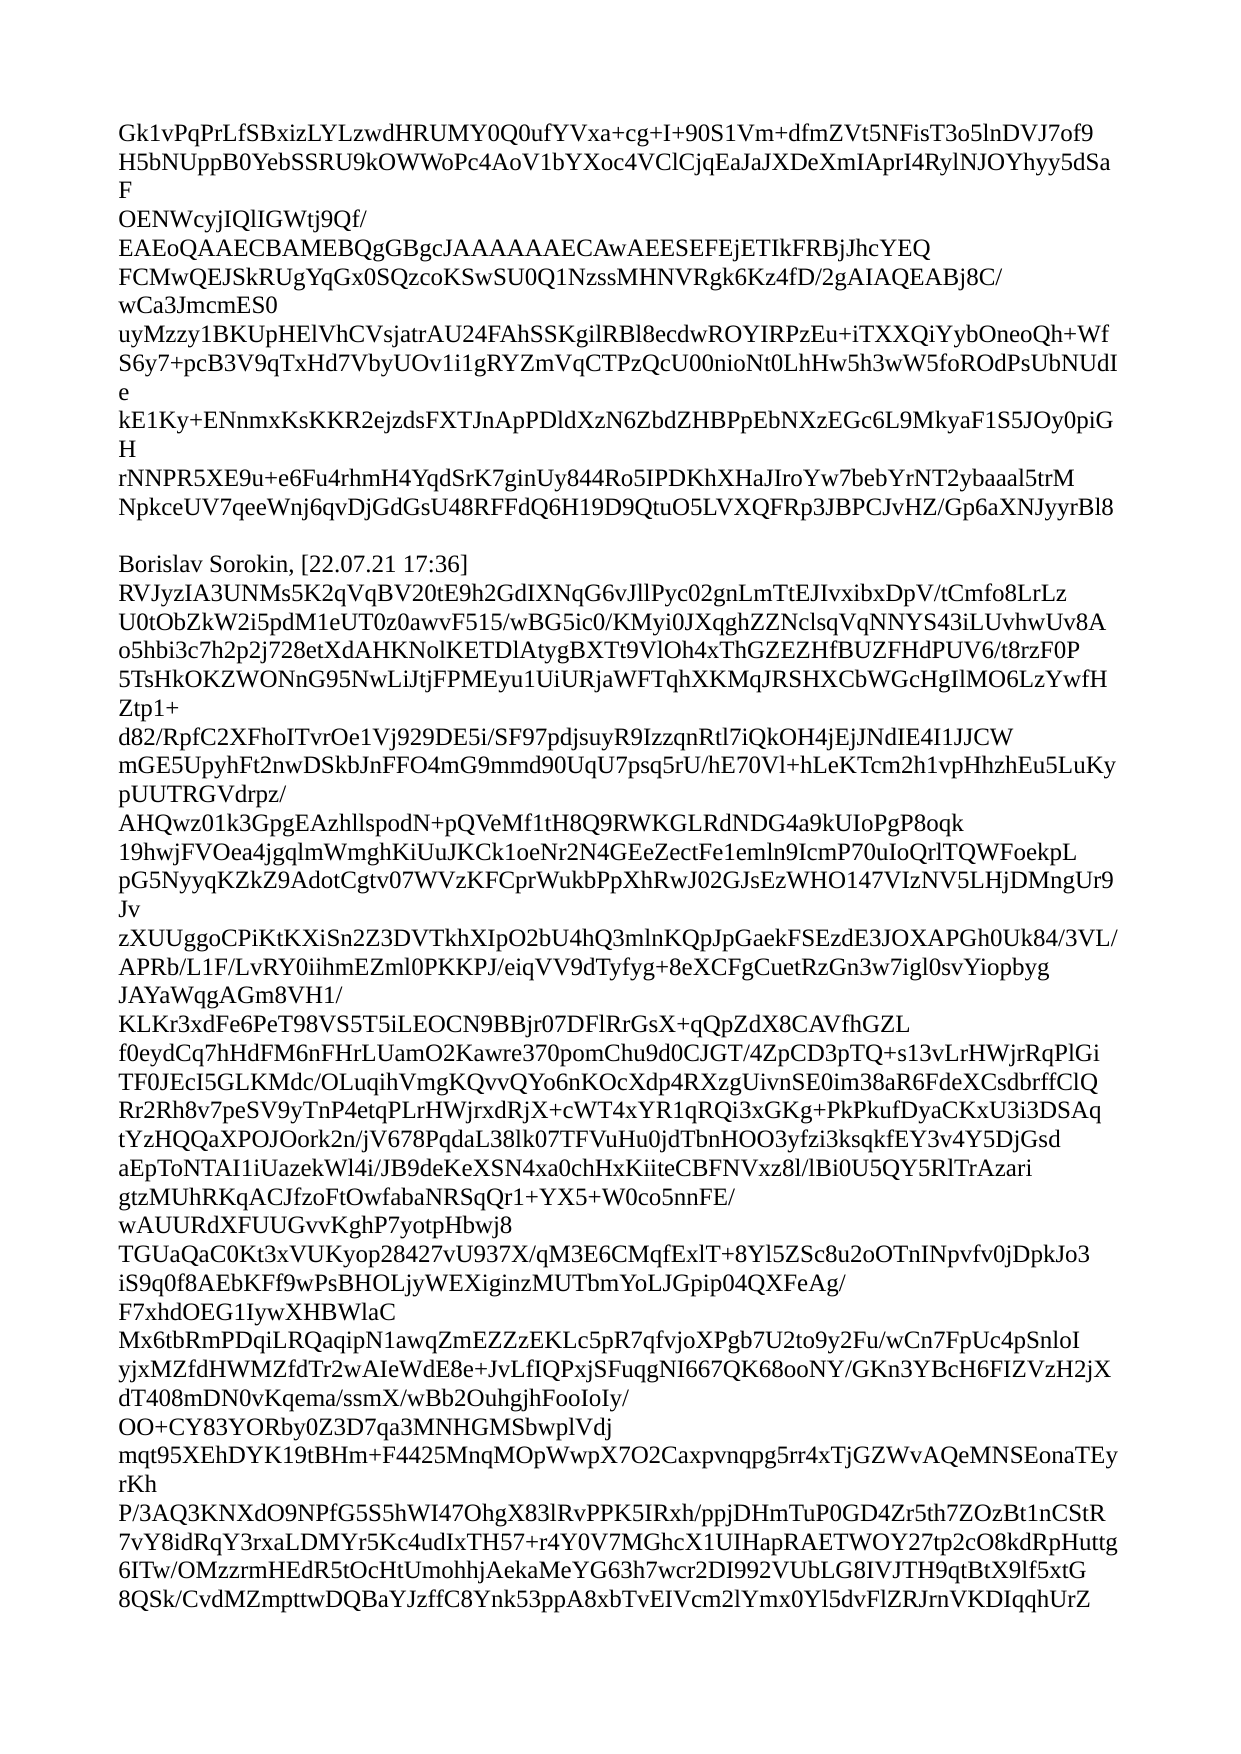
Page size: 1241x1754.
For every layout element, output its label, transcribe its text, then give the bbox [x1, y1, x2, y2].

text mqt95XEhDYK19tBHm+F4425MnqMOpWwpX7O2Caxpvnqpg5rr4xTjGZWvAQeMNSEonaTEyrKh [118, 1441, 1122, 1498]
text NpkceUV7qeeWnj6qvDjGdGsU48RFFdQ6H19D9QtuO5LVXQFRp3JBPCJvHZ/Gp6aXNJyyrBl8 [118, 492, 1122, 521]
text JAYaWqgAGm8VH1/KLKr3xdFe6PeT98VS5T5iLEOCN9BBjr07DFlRrGsX+qQpZdX8CAVfhGZL [118, 981, 1122, 1038]
text Rr2Rh8v7peSV9yTnP4etqPLrHWjrxdRjX+cWT4xYR1qRQi3xGKg+PkPkufDyaCKxU3i3DSAq [118, 1096, 1122, 1124]
text H5bNUppB0YebSSRU9kOWWoPc4AoV1bYXoc4VClCjqEaJaJXDeXmIAprI4RylNJOYhyy5dSaF [118, 147, 1122, 204]
text uyMzzy1BKUpHElVhCVsjatrAU24FAhSSKgilRBl8ecdwROYIRPzEu+iTXXQiYybOneoQh+Wf [118, 319, 1122, 348]
text rNNPR5XE9u+e6Fu4rhmH4YqdSrK7ginUy844Ro5IPDKhXHaJIroYw7bebYrNT2ybaaal5trM [118, 463, 1122, 492]
text mGE5UpyhFt2nwDSkbJnFFO4mG9mmd90UqU7psq5rU/hE70Vl+hLeKTcm2h1vpHhzhEu5LuKy [118, 751, 1122, 779]
text yjxMZfdHWMZfdTr2wAIeWdE8e+JvLfIQPxjSFuqgNI667QK68ooNY/GKn3YBcH6FIZVzH2jX [118, 1354, 1122, 1383]
text 7vY8idRqY3rxaLDMYr5Kc4udIxTH57+r4Y0V7MGhcX1UIHapRAETWOY27tp2cO8kdRpHuttg [118, 1527, 1122, 1556]
text zXUUggoCPiKtKXiSn2Z3DVTkhXIpO2bU4hQ3mlnKQpJpGaekFSEzdE3JOXAPGh0Uk84/3VL/ [118, 923, 1122, 952]
text f0eydCq7hHdFM6nFHrLUamO2Kawre370pomChu9d0CJGT/4ZpCD3pTQ+s13vLrHWjrRqPlGi [118, 1038, 1122, 1067]
text o5hbi3c7h2p2j728etXdAHKNolKETDlAtygBXTt9VlOh4xThGZEZHfBUZFHdPUV6/t8rzF0P [118, 636, 1122, 664]
text FCMwQEJSkRUgYqGx0SQzcoKSwSU0Q1NzssMHNVRgk6Kz4fD/2gAIAQEABj8C/wCa3JmcmES0 [118, 262, 1122, 319]
text 8QSk/CvdMZmpttwDQBaYJzffC8Ynk53ppA8xbTvEIVcm2lYmx0Yl5dvFlZRJrnVKDIqqhUrZ [118, 1584, 1122, 1613]
text OENWcyjIQlIGWtj9Qf/EAEoQAAECBAMEBQgGBgcJAAAAAAECAwAEESEFEjETIkFRBjJhcYEQ [118, 204, 1122, 262]
text 6ITw/OMzzrmHEdR5tOcHtUmohhjAekaMeYG63h7wcr2DI992VUbLG8IVJTH9qtBtX9lf5xtG [118, 1556, 1122, 1584]
text tYzHQQaXPOJOork2n/jV678PqdaL38lk07TFVuHu0jdTbnHOO3yfzi3ksqkfEY3v4Y5DjGsd [118, 1124, 1122, 1153]
text APRb/L1F/LvRY0iihmEZml0PKKPJ/eiqVV9dTyfyg+8eXCFgCuetRzGn3w7igl0svYiopbyg [118, 952, 1122, 981]
text TGUaQaC0Kt3xVUKyop28427vU937X/qM3E6CMqfExlT+8Yl5ZSc8u2oOTnINpvfv0jDpkJo3 [118, 1239, 1122, 1268]
text d82/RpfC2XFhoITvrOe1Vj929DE5i/SF97pdjsuyR9IzzqnRtl7iQkOH4jEjJNdIE4I1JJCW [118, 722, 1122, 751]
text TF0JEcI5GLKMdc/OLuqihVmgKQvvQYo6nKOcXdp4RXzgUivnSE0im38aR6FdeXCsdbrffClQ [118, 1067, 1122, 1096]
text dT408mDN0vKqema/ssmX/wBb2OuhgjhFooIoIy/OO+CY83YORby0Z3D7qa3MNHGMSbwplVdj [118, 1383, 1122, 1441]
text Mx6tbRmPDqiLRQaqipN1awqZmEZZzEKLc5pR7qfvjoXPgb7U2to9y2Fu/wCn7FpUc4pSnloI [118, 1326, 1122, 1354]
text iS9q0f8AEbKFf9wPsBHOLjyWEXiginzMUTbmYoLJGpip04QXFeAg/F7xhdOEG1IywXHBWlaC [118, 1268, 1122, 1326]
text Borislav Sorokin, [22.07.21 17:36] [118, 549, 1122, 578]
text U0tObZkW2i5pdM1eUT0z0awvF515/wBG5ic0/KMyi0JXqghZZNclsqVqNNYS43iLUvhwUv8A [118, 607, 1122, 636]
text aEpToNTAI1iUazekWl4i/JB9deKeXSN4xa0chHxKiiteCBFNVxz8l/lBi0U5QY5RlTrAzari [118, 1153, 1122, 1182]
text kE1Ky+ENnmxKsKKR2ejzdsFXTJnApPDldXzN6ZbdZHBPpEbNXzEGc6L9MkyaF1S5JOy0piGH [118, 406, 1122, 463]
text 5TsHkOKZWONnG95NwLiJtjFPMEyu1UiURjaWFTqhXKMqJRSHXCbWGcHgIlMO6LzYwfHZtp1+ [118, 664, 1122, 722]
text RVJyzIA3UNMs5K2qVqBV20tE9h2GdIXNqG6vJllPyc02gnLmTtEJIvxibxDpV/tCmfo8LrLz [118, 578, 1122, 607]
text pG5NyyqKZkZ9AdotCgtv07WVzKFCprWukbPpXhRwJ02GJsEzWHO147VIzNV5LHjDMngUr9Jv [118, 866, 1122, 923]
text Gk1vPqPrLfSBxizLYLzwdHRUMY0Q0ufYVxa+cg+I+90S1Vm+dfmZVt5NFisT3o5lnDVJ7of9 [118, 118, 1122, 147]
text pUUTRGVdrpz/AHQwz01k3GpgEAzhllspodN+pQVeMf1tH8Q9RWKGLRdNDG4a9kUIoPgP8oqk [118, 779, 1122, 837]
text 19hwjFVOea4jgqlmWmghKiUuJKCk1oeNr2N4GEeZectFe1emln9IcmP70uIoQrlTQWFoekpL [118, 837, 1122, 866]
text P/3AQ3KNXdO9NPfG5S5hWI47OhgX83lRvPPK5IRxh/ppjDHmTuP0GD4Zr5th7ZOzBt1nCStR [118, 1498, 1122, 1527]
text S6y7+pcB3V9qTxHd7VbyUOv1i1gRYZmVqCTPzQcU00nioNt0LhHw5h3wW5foROdPsUbNUdIe [118, 348, 1122, 406]
text gtzMUhRKqACJfzoFtOwfabaNRSqQr1+YX5+W0co5nnFE/wAUURdXFUUGvvKghP7yotpHbwj8 [118, 1182, 1122, 1239]
